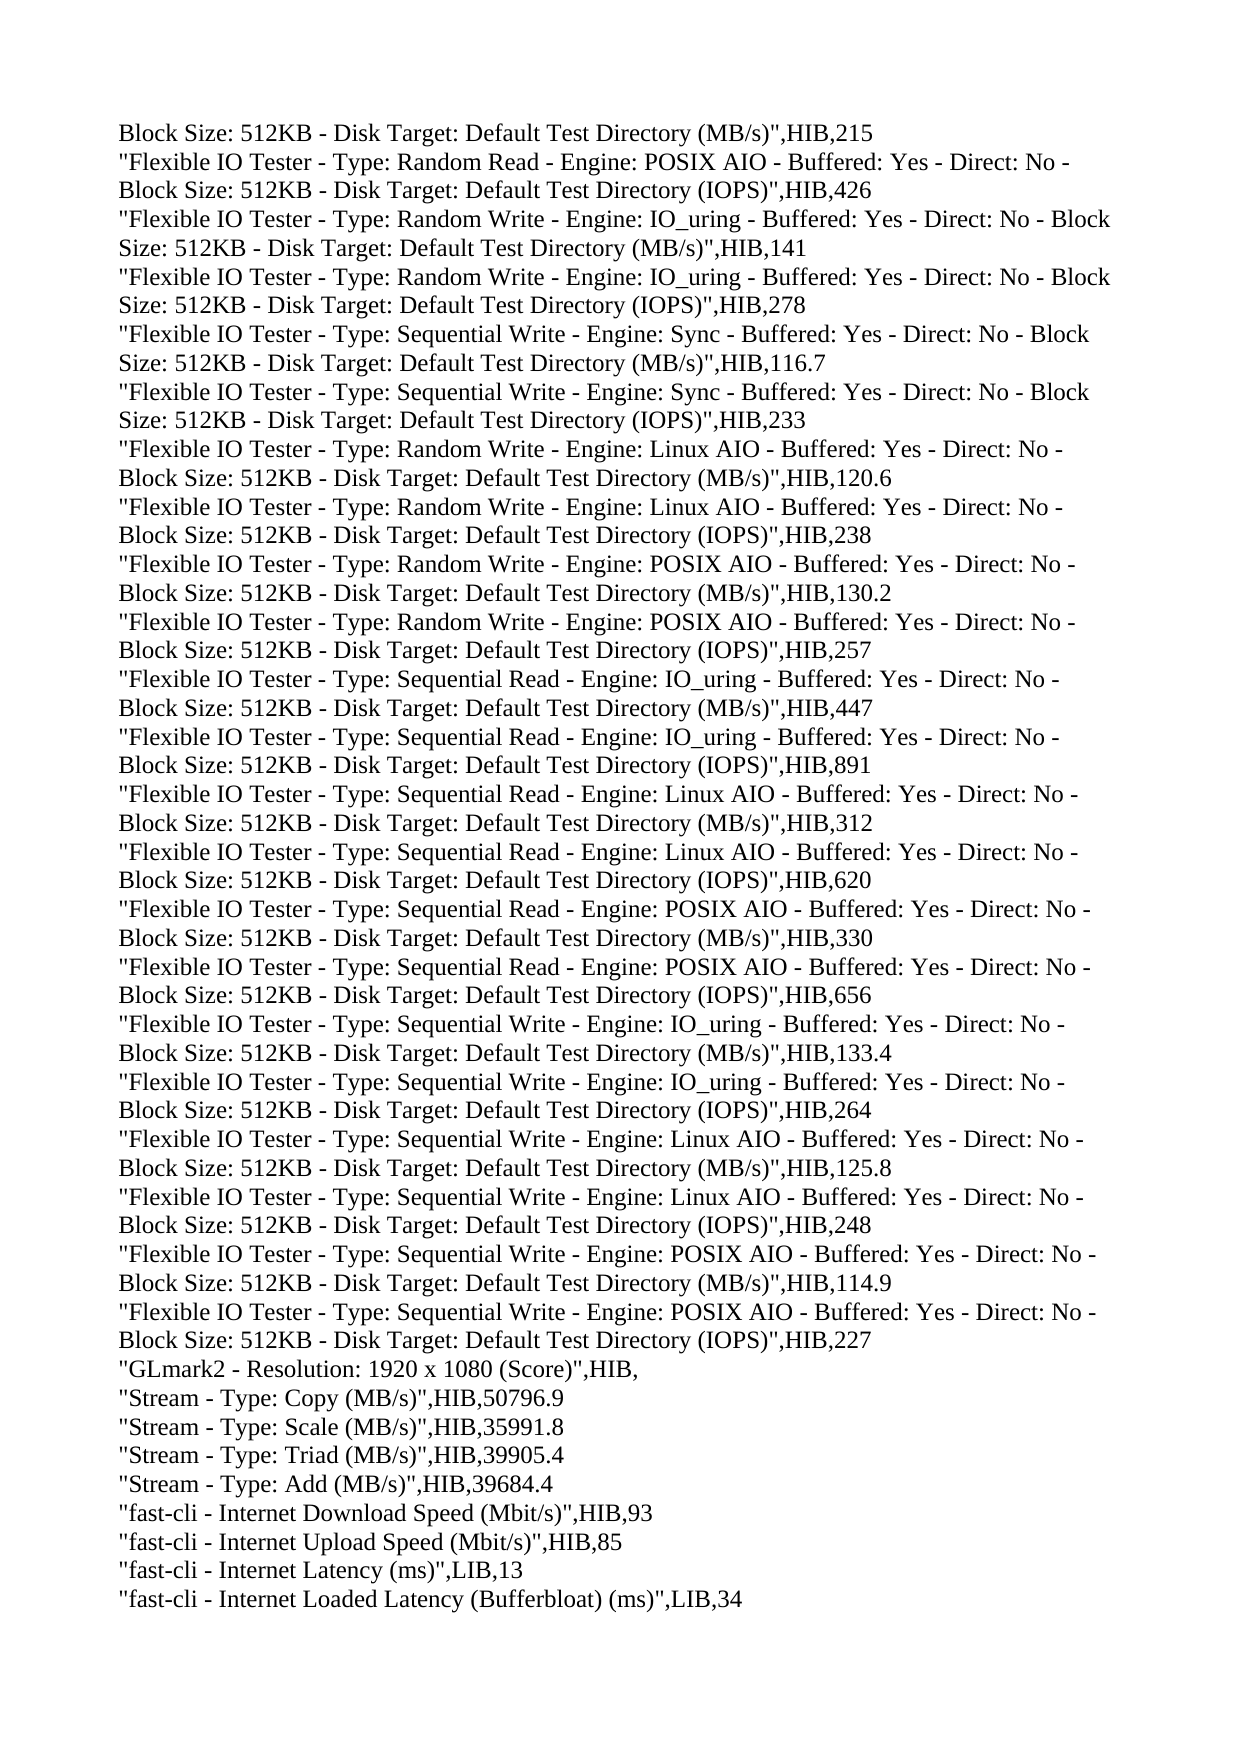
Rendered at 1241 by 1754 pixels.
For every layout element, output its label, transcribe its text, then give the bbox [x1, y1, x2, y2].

list "Flexible IO Tester - Type: Sequential Write - Engine: Sync - Buffered: Yes - Direct: No - Block Size: 512KB - Disk Target: Default Test Directory (MB/s)",HIB,116.7 [118, 319, 1122, 377]
list "Flexible IO Tester - Type: Random Write - Engine: IO_uring - Buffered: Yes - Direct: No - Block Size: 512KB - Disk Target: Default Test Directory (IOPS)",HIB,278 [118, 262, 1122, 319]
list "Flexible IO Tester - Type: Random Write - Engine: POSIX AIO - Buffered: Yes - Direct: No - Block Size: 512KB - Disk Target: Default Test Directory (IOPS)",HIB,257 [118, 607, 1122, 664]
list "Flexible IO Tester - Type: Sequential Read - Engine: Linux AIO - Buffered: Yes - Direct: No - Block Size: 512KB - Disk Target: Default Test Directory (IOPS)",HIB,620 [118, 837, 1122, 894]
list "Flexible IO Tester - Type: Sequential Write - Engine: IO_uring - Buffered: Yes - Direct: No - Block Size: 512KB - Disk Target: Default Test Directory (MB/s)",HIB,133.4 [118, 1009, 1122, 1067]
list "Flexible IO Tester - Type: Sequential Write - Engine: Linux AIO - Buffered: Yes - Direct: No - Block Size: 512KB - Disk Target: Default Test Directory (MB/s)",HIB,125.8 [118, 1124, 1122, 1182]
list "Flexible IO Tester - Type: Random Write - Engine: POSIX AIO - Buffered: Yes - Direct: No - Block Size: 512KB - Disk Target: Default Test Directory (MB/s)",HIB,130.2 [118, 549, 1122, 607]
list "Stream - Type: Scale (MB/s)",HIB,35991.8 [118, 1412, 1122, 1441]
list "Stream - Type: Add (MB/s)",HIB,39684.4 [118, 1469, 1122, 1498]
list "fast-cli - Internet Latency (ms)",LIB,13 [118, 1556, 1122, 1584]
list "Flexible IO Tester - Type: Sequential Read - Engine: IO_uring - Buffered: Yes - Direct: No - Block Size: 512KB - Disk Target: Default Test Directory (MB/s)",HIB,447 [118, 664, 1122, 722]
list "fast-cli - Internet Loaded Latency (Bufferbloat) (ms)",LIB,34 [118, 1584, 1122, 1613]
list "Flexible IO Tester - Type: Random Read - Engine: POSIX AIO - Buffered: Yes - Direct: No - Block Size: 512KB - Disk Target: Default Test Directory (IOPS)",HIB,426 [118, 147, 1122, 204]
list "GLmark2 - Resolution: 1920 x 1080 (Score)",HIB, [118, 1354, 1122, 1383]
list "Flexible IO Tester - Type: Random Write - Engine: Linux AIO - Buffered: Yes - Direct: No - Block Size: 512KB - Disk Target: Default Test Directory (MB/s)",HIB,120.6 [118, 434, 1122, 492]
list "fast-cli - Internet Upload Speed (Mbit/s)",HIB,85 [118, 1527, 1122, 1556]
list "Flexible IO Tester - Type: Random Write - Engine: Linux AIO - Buffered: Yes - Direct: No - Block Size: 512KB - Disk Target: Default Test Directory (IOPS)",HIB,238 [118, 492, 1122, 549]
list "Flexible IO Tester - Type: Sequential Read - Engine: POSIX AIO - Buffered: Yes - Direct: No - Block Size: 512KB - Disk Target: Default Test Directory (IOPS)",HIB,656 [118, 952, 1122, 1009]
list "Flexible IO Tester - Type: Sequential Write - Engine: Linux AIO - Buffered: Yes - Direct: No - Block Size: 512KB - Disk Target: Default Test Directory (IOPS)",HIB,248 [118, 1182, 1122, 1239]
list "Flexible IO Tester - Type: Sequential Write - Engine: IO_uring - Buffered: Yes - Direct: No - Block Size: 512KB - Disk Target: Default Test Directory (IOPS)",HIB,264 [118, 1067, 1122, 1124]
list "Flexible IO Tester - Type: Sequential Write - Engine: POSIX AIO - Buffered: Yes - Direct: No - Block Size: 512KB - Disk Target: Default Test Directory (MB/s)",HIB,114.9 [118, 1239, 1122, 1297]
list "Flexible IO Tester - Type: Sequential Read - Engine: POSIX AIO - Buffered: Yes - Direct: No - Block Size: 512KB - Disk Target: Default Test Directory (MB/s)",HIB,330 [118, 894, 1122, 952]
list "Flexible IO Tester - Type: Sequential Read - Engine: Linux AIO - Buffered: Yes - Direct: No - Block Size: 512KB - Disk Target: Default Test Directory (MB/s)",HIB,312 [118, 779, 1122, 837]
list "Stream - Type: Copy (MB/s)",HIB,50796.9 [118, 1383, 1122, 1412]
list - Block Size: 512KB - Disk Target: Default Test Directory (MB/s)",HIB,215 [118, 118, 1122, 147]
list "Stream - Type: Triad (MB/s)",HIB,39905.4 [118, 1441, 1122, 1469]
list "fast-cli - Internet Download Speed (Mbit/s)",HIB,93 [118, 1498, 1122, 1527]
list "Flexible IO Tester - Type: Sequential Read - Engine: IO_uring - Buffered: Yes - Direct: No - Block Size: 512KB - Disk Target: Default Test Directory (IOPS)",HIB,891 [118, 722, 1122, 779]
list "Flexible IO Tester - Type: Sequential Write - Engine: POSIX AIO - Buffered: Yes - Direct: No - Block Size: 512KB - Disk Target: Default Test Directory (IOPS)",HIB,227 [118, 1297, 1122, 1354]
list "Flexible IO Tester - Type: Random Write - Engine: IO_uring - Buffered: Yes - Direct: No - Block Size: 512KB - Disk Target: Default Test Directory (MB/s)",HIB,141 [118, 204, 1122, 262]
list "Flexible IO Tester - Type: Sequential Write - Engine: Sync - Buffered: Yes - Direct: No - Block Size: 512KB - Disk Target: Default Test Directory (IOPS)",HIB,233 [118, 377, 1122, 434]
